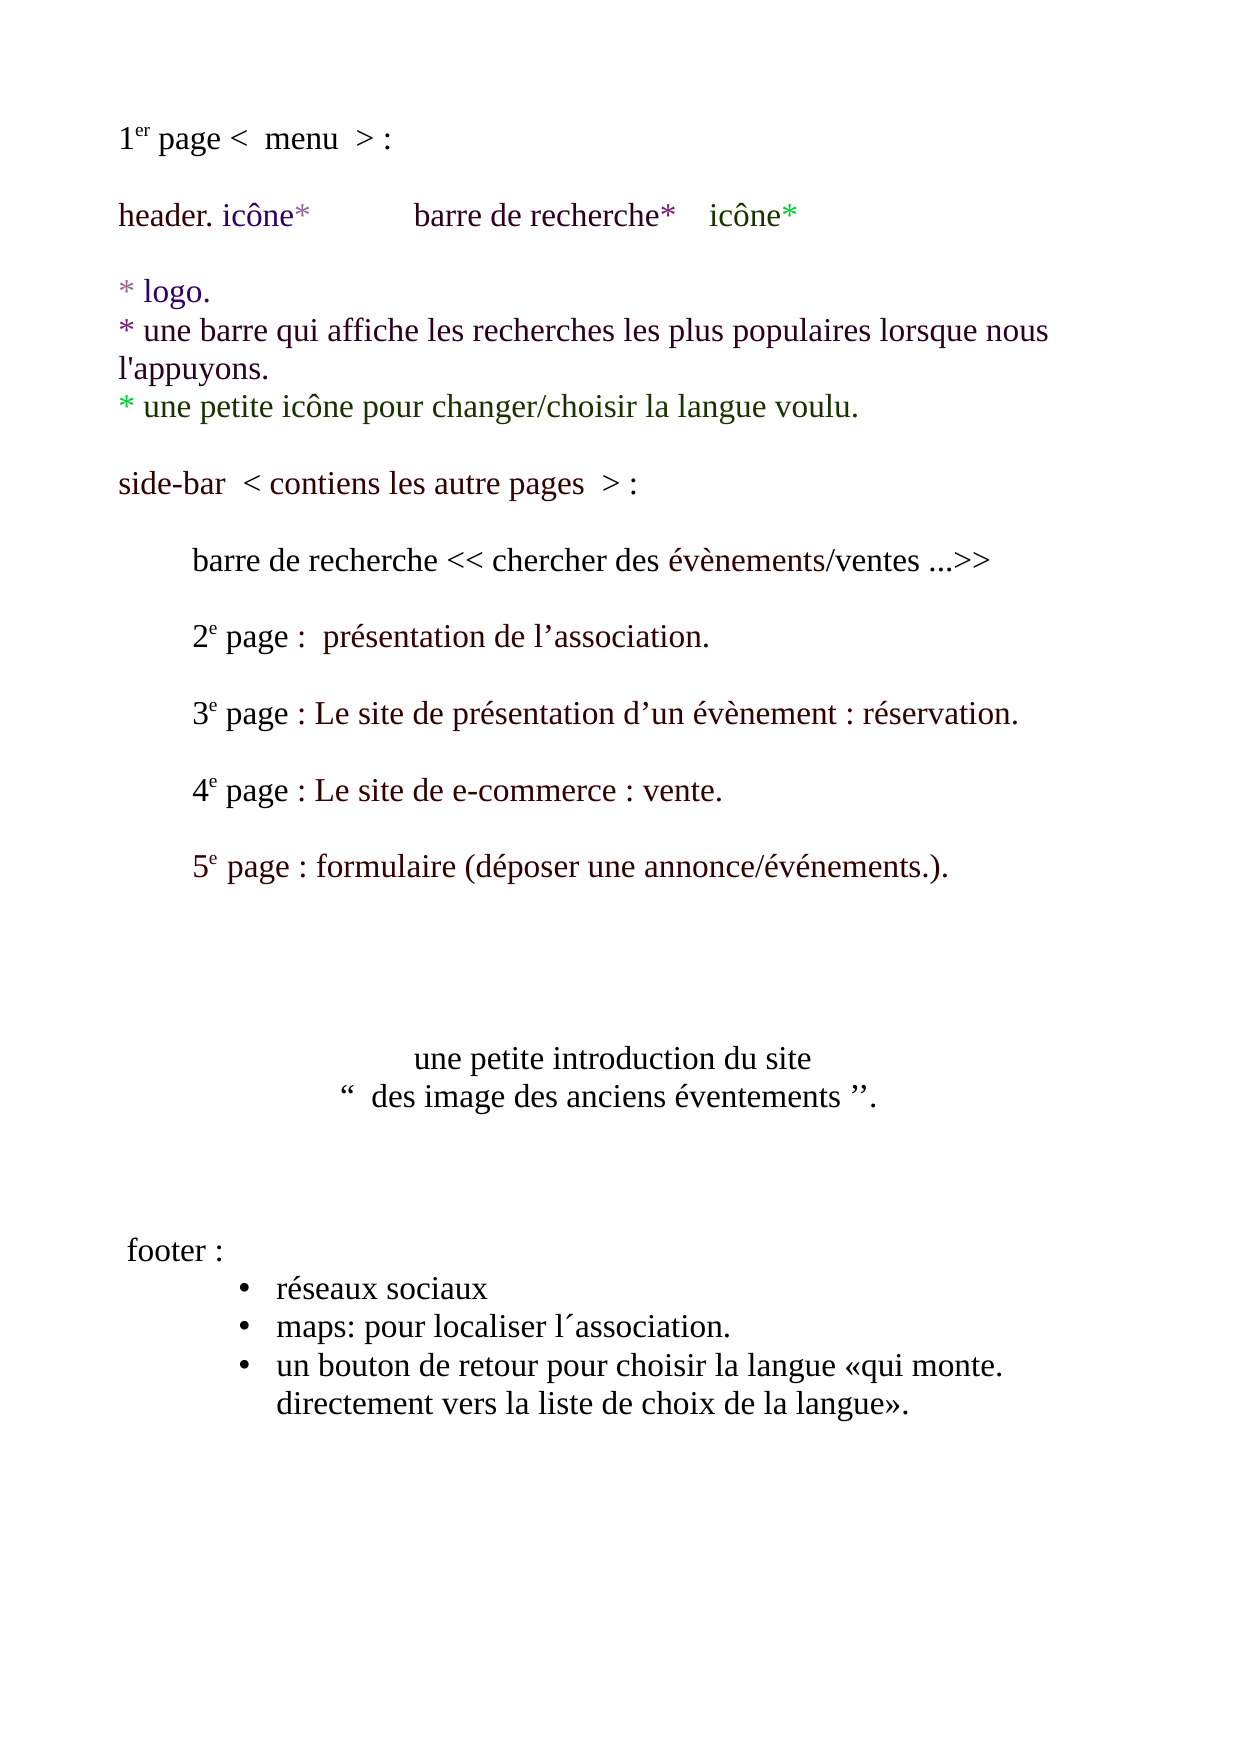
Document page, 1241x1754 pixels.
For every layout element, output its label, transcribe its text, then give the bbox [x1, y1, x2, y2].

text footer : [118, 1230, 1122, 1268]
text side-bar < contiens les autre pages > : [118, 463, 1122, 501]
text header. icône* barre de recherche* icône* [118, 195, 1122, 233]
text 4e page : Le site de e-commerce : vente. [118, 770, 1122, 808]
text * logo. [118, 271, 1122, 310]
text 2e page : présentation de l’association. [118, 616, 1122, 655]
text 5e page : formulaire (déposer une annonce/événements.). [118, 846, 1122, 885]
text 1er page < menu > : [118, 118, 1122, 156]
text * une barre qui affiche les recherches les plus populaires lorsque nous l'appuyons. [118, 310, 1122, 386]
text barre de recherche << chercher des évènements/ventes ...>> [118, 540, 1122, 578]
text “ des image des anciens éventements ’’. [118, 1076, 1122, 1115]
list maps: pour localiser l´association. [239, 1306, 1122, 1345]
list un bouton de retour pour choisir la langue «qui monte. directement vers la liste de choix de la langue». [239, 1345, 1122, 1421]
text 3e page : Le site de présentation d’un évènement : réservation. [118, 693, 1122, 731]
text une petite introduction du site [118, 1038, 1122, 1076]
list réseaux sociaux [239, 1268, 1122, 1306]
text * une petite icône pour changer/choisir la langue voulu. [118, 386, 1122, 425]
